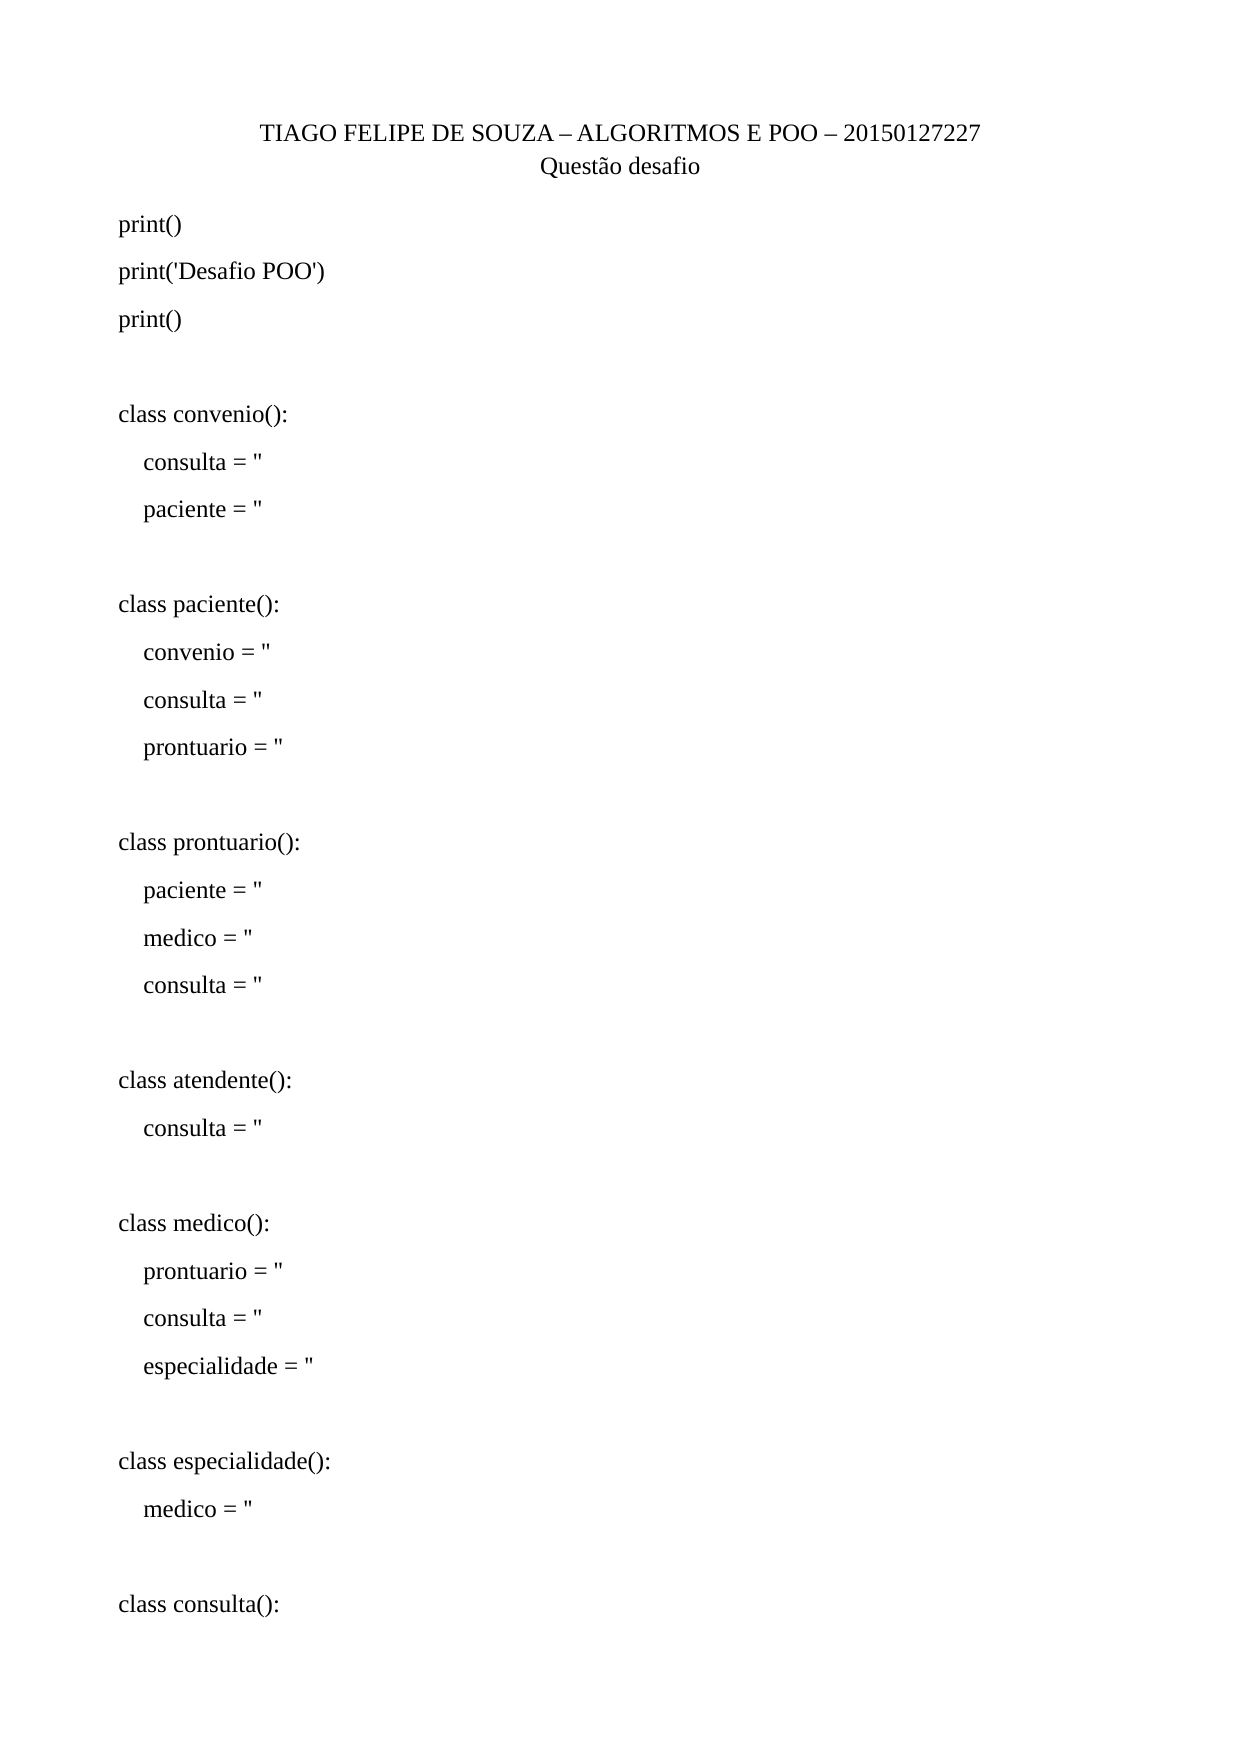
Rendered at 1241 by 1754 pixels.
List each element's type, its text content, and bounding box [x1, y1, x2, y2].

text prontuario = '' [118, 1256, 1122, 1285]
text Questão desafio [118, 151, 1122, 180]
text class convenio(): [118, 399, 1122, 428]
text prontuario = '' [118, 732, 1122, 761]
text class paciente(): [118, 589, 1122, 618]
text consulta = '' [118, 447, 1122, 475]
text convenio = '' [118, 637, 1122, 666]
text print('Desafio POO') [118, 256, 1122, 285]
text consulta = '' [118, 970, 1122, 999]
text class prontuario(): [118, 827, 1122, 856]
text print() [118, 304, 1122, 333]
text paciente = '' [118, 494, 1122, 523]
text class especialidade(): [118, 1446, 1122, 1475]
text paciente = '' [118, 875, 1122, 904]
text print() [118, 209, 1122, 237]
text medico = '' [118, 1494, 1122, 1523]
text consulta = '' [118, 1303, 1122, 1332]
text medico = '' [118, 923, 1122, 951]
text TIAGO FELIPE DE SOUZA – ALGORITMOS E POO – 20150127227 [118, 118, 1122, 147]
text consulta = '' [118, 1113, 1122, 1142]
text consulta = '' [118, 685, 1122, 713]
text especialidade = '' [118, 1351, 1122, 1380]
text class medico(): [118, 1208, 1122, 1237]
text class atendente(): [118, 1066, 1122, 1094]
text class consulta(): [118, 1589, 1122, 1618]
